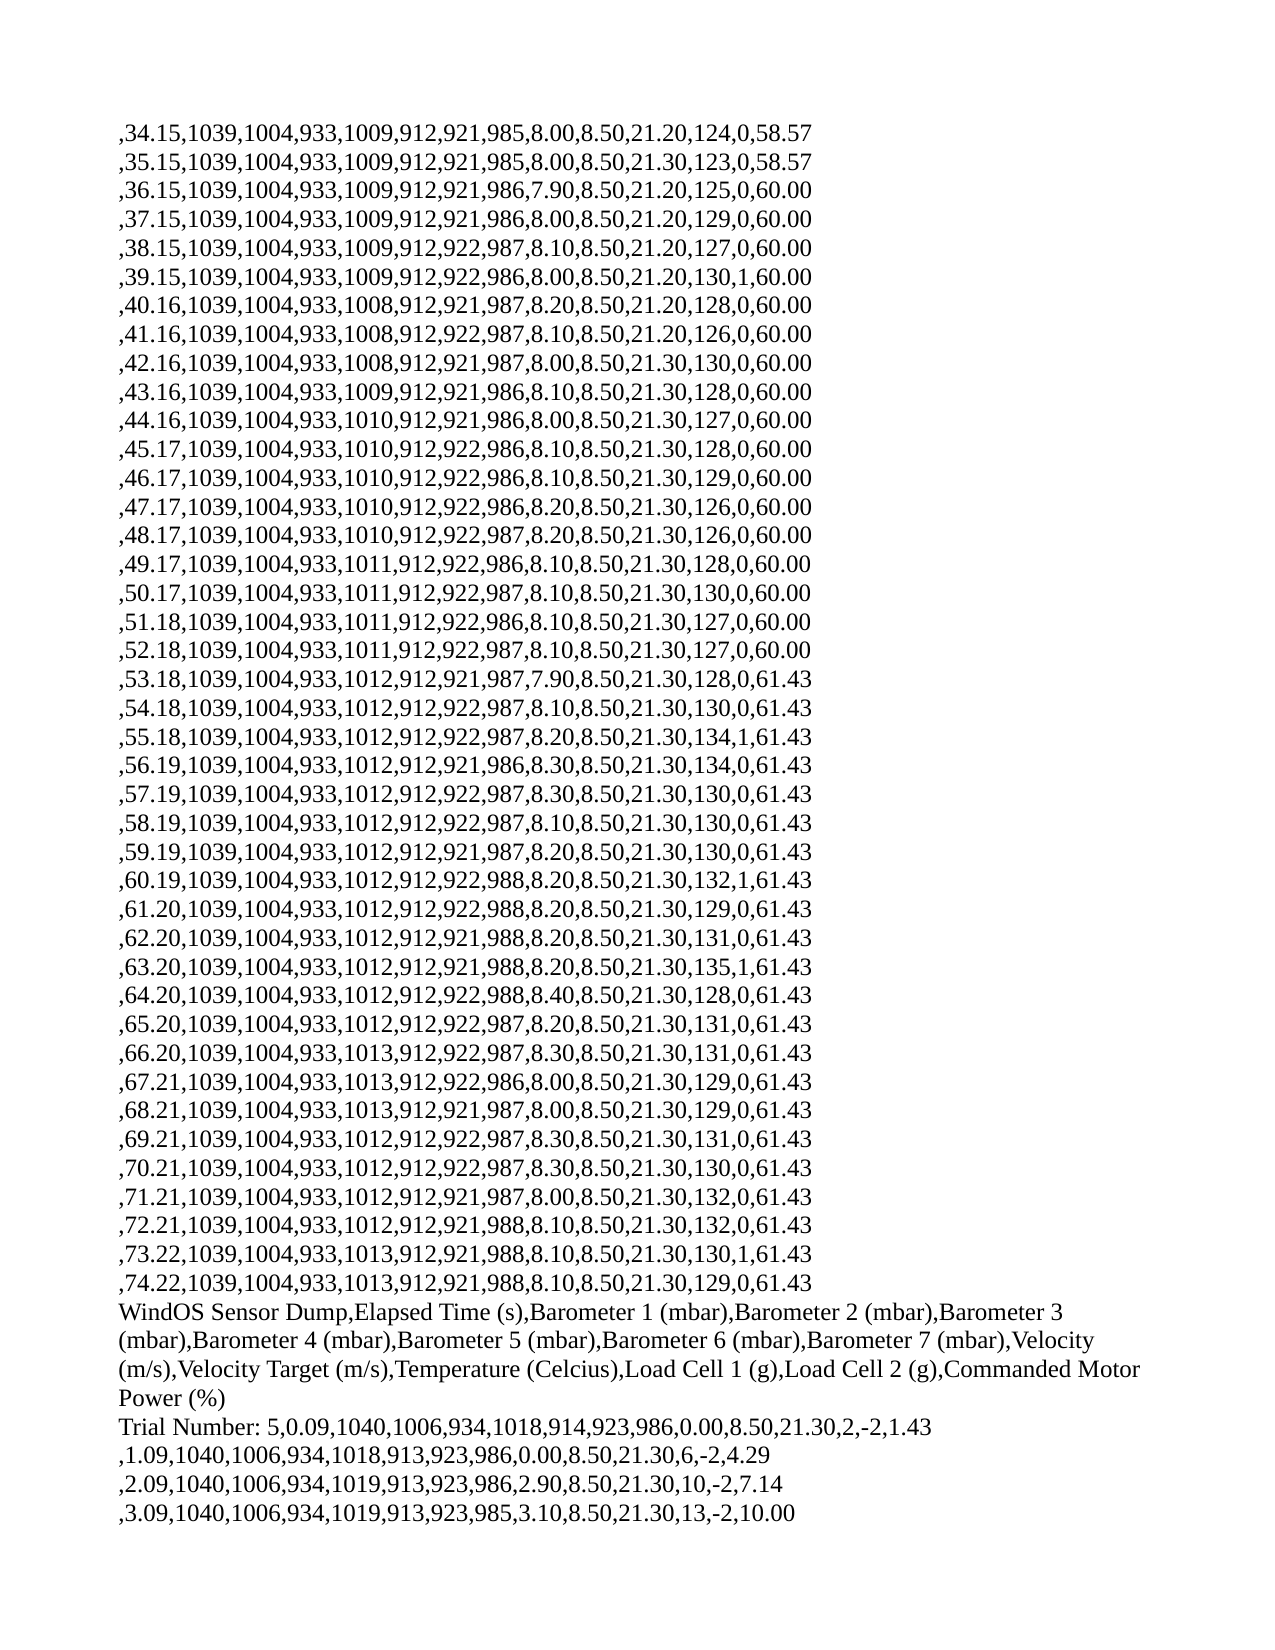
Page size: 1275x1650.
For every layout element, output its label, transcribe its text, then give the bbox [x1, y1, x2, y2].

text ,55.18,1039,1004,933,1012,912,922,987,8.20,8.50,21.30,134,1,61.43 [118, 722, 1157, 751]
text ,2.09,1040,1006,934,1019,913,923,986,2.90,8.50,21.30,10,-2,7.14 [118, 1469, 1157, 1498]
text ,48.17,1039,1004,933,1010,912,922,987,8.20,8.50,21.30,126,0,60.00 [118, 521, 1157, 549]
text ,71.21,1039,1004,933,1012,912,921,987,8.00,8.50,21.30,132,0,61.43 [118, 1182, 1157, 1211]
text ,47.17,1039,1004,933,1010,912,922,986,8.20,8.50,21.30,126,0,60.00 [118, 492, 1157, 521]
text ,67.21,1039,1004,933,1013,912,922,986,8.00,8.50,21.30,129,0,61.43 [118, 1067, 1157, 1096]
text ,37.15,1039,1004,933,1009,912,921,986,8.00,8.50,21.20,129,0,60.00 [118, 204, 1157, 233]
text ,72.21,1039,1004,933,1012,912,921,988,8.10,8.50,21.30,132,0,61.43 [118, 1211, 1157, 1239]
text ,34.15,1039,1004,933,1009,912,921,985,8.00,8.50,21.20,124,0,58.57 [118, 118, 1157, 147]
text ,74.22,1039,1004,933,1013,912,921,988,8.10,8.50,21.30,129,0,61.43 [118, 1268, 1157, 1297]
text ,59.19,1039,1004,933,1012,912,921,987,8.20,8.50,21.30,130,0,61.43 [118, 837, 1157, 866]
text ,70.21,1039,1004,933,1012,912,922,987,8.30,8.50,21.30,130,0,61.43 [118, 1153, 1157, 1182]
text ,68.21,1039,1004,933,1013,912,921,987,8.00,8.50,21.30,129,0,61.43 [118, 1096, 1157, 1124]
text ,57.19,1039,1004,933,1012,912,922,987,8.30,8.50,21.30,130,0,61.43 [118, 779, 1157, 808]
text ,64.20,1039,1004,933,1012,912,922,988,8.40,8.50,21.30,128,0,61.43 [118, 981, 1157, 1009]
text ,52.18,1039,1004,933,1011,912,922,987,8.10,8.50,21.30,127,0,60.00 [118, 636, 1157, 664]
text ,1.09,1040,1006,934,1018,913,923,986,0.00,8.50,21.30,6,-2,4.29 [118, 1441, 1157, 1469]
text Trial Number: 5,0.09,1040,1006,934,1018,914,923,986,0.00,8.50,21.30,2,-2,1.43 [118, 1412, 1157, 1441]
text ,73.22,1039,1004,933,1013,912,921,988,8.10,8.50,21.30,130,1,61.43 [118, 1239, 1157, 1268]
text ,63.20,1039,1004,933,1012,912,921,988,8.20,8.50,21.30,135,1,61.43 [118, 952, 1157, 981]
text ,41.16,1039,1004,933,1008,912,922,987,8.10,8.50,21.20,126,0,60.00 [118, 319, 1157, 348]
text ,62.20,1039,1004,933,1012,912,921,988,8.20,8.50,21.30,131,0,61.43 [118, 923, 1157, 952]
text ,36.15,1039,1004,933,1009,912,921,986,7.90,8.50,21.20,125,0,60.00 [118, 176, 1157, 204]
text ,46.17,1039,1004,933,1010,912,922,986,8.10,8.50,21.30,129,0,60.00 [118, 463, 1157, 492]
text ,53.18,1039,1004,933,1012,912,921,987,7.90,8.50,21.30,128,0,61.43 [118, 664, 1157, 693]
text ,60.19,1039,1004,933,1012,912,922,988,8.20,8.50,21.30,132,1,61.43 [118, 866, 1157, 894]
text ,3.09,1040,1006,934,1019,913,923,985,3.10,8.50,21.30,13,-2,10.00 [118, 1498, 1157, 1527]
text ,51.18,1039,1004,933,1011,912,922,986,8.10,8.50,21.30,127,0,60.00 [118, 607, 1157, 636]
text ,40.16,1039,1004,933,1008,912,921,987,8.20,8.50,21.20,128,0,60.00 [118, 291, 1157, 319]
text ,39.15,1039,1004,933,1009,912,922,986,8.00,8.50,21.20,130,1,60.00 [118, 262, 1157, 291]
text ,58.19,1039,1004,933,1012,912,922,987,8.10,8.50,21.30,130,0,61.43 [118, 808, 1157, 837]
text ,65.20,1039,1004,933,1012,912,922,987,8.20,8.50,21.30,131,0,61.43 [118, 1009, 1157, 1038]
text ,45.17,1039,1004,933,1010,912,922,986,8.10,8.50,21.30,128,0,60.00 [118, 434, 1157, 463]
text ,43.16,1039,1004,933,1009,912,921,986,8.10,8.50,21.30,128,0,60.00 [118, 377, 1157, 406]
text ,69.21,1039,1004,933,1012,912,922,987,8.30,8.50,21.30,131,0,61.43 [118, 1124, 1157, 1153]
text ,49.17,1039,1004,933,1011,912,922,986,8.10,8.50,21.30,128,0,60.00 [118, 549, 1157, 578]
text ,42.16,1039,1004,933,1008,912,921,987,8.00,8.50,21.30,130,0,60.00 [118, 348, 1157, 377]
text ,54.18,1039,1004,933,1012,912,922,987,8.10,8.50,21.30,130,0,61.43 [118, 693, 1157, 722]
text ,56.19,1039,1004,933,1012,912,921,986,8.30,8.50,21.30,134,0,61.43 [118, 751, 1157, 779]
text WindOS Sensor Dump,Elapsed Time (s),Barometer 1 (mbar),Barometer 2 (mbar),Barometer 3 (mbar),Barometer 4 (mbar),Barometer 5 (mbar),Barometer 6 (mbar),Barometer 7 (mbar),Velocity (m/s),Velocity Target (m/s),Temperature (Celcius),Load Cell 1 (g),Load Cell 2 (g),Commanded Motor Power (%) [118, 1297, 1157, 1412]
text ,35.15,1039,1004,933,1009,912,921,985,8.00,8.50,21.30,123,0,58.57 [118, 147, 1157, 176]
text ,50.17,1039,1004,933,1011,912,922,987,8.10,8.50,21.30,130,0,60.00 [118, 578, 1157, 607]
text ,38.15,1039,1004,933,1009,912,922,987,8.10,8.50,21.20,127,0,60.00 [118, 233, 1157, 262]
text ,61.20,1039,1004,933,1012,912,922,988,8.20,8.50,21.30,129,0,61.43 [118, 894, 1157, 923]
text ,66.20,1039,1004,933,1013,912,922,987,8.30,8.50,21.30,131,0,61.43 [118, 1038, 1157, 1067]
text ,44.16,1039,1004,933,1010,912,921,986,8.00,8.50,21.30,127,0,60.00 [118, 406, 1157, 434]
